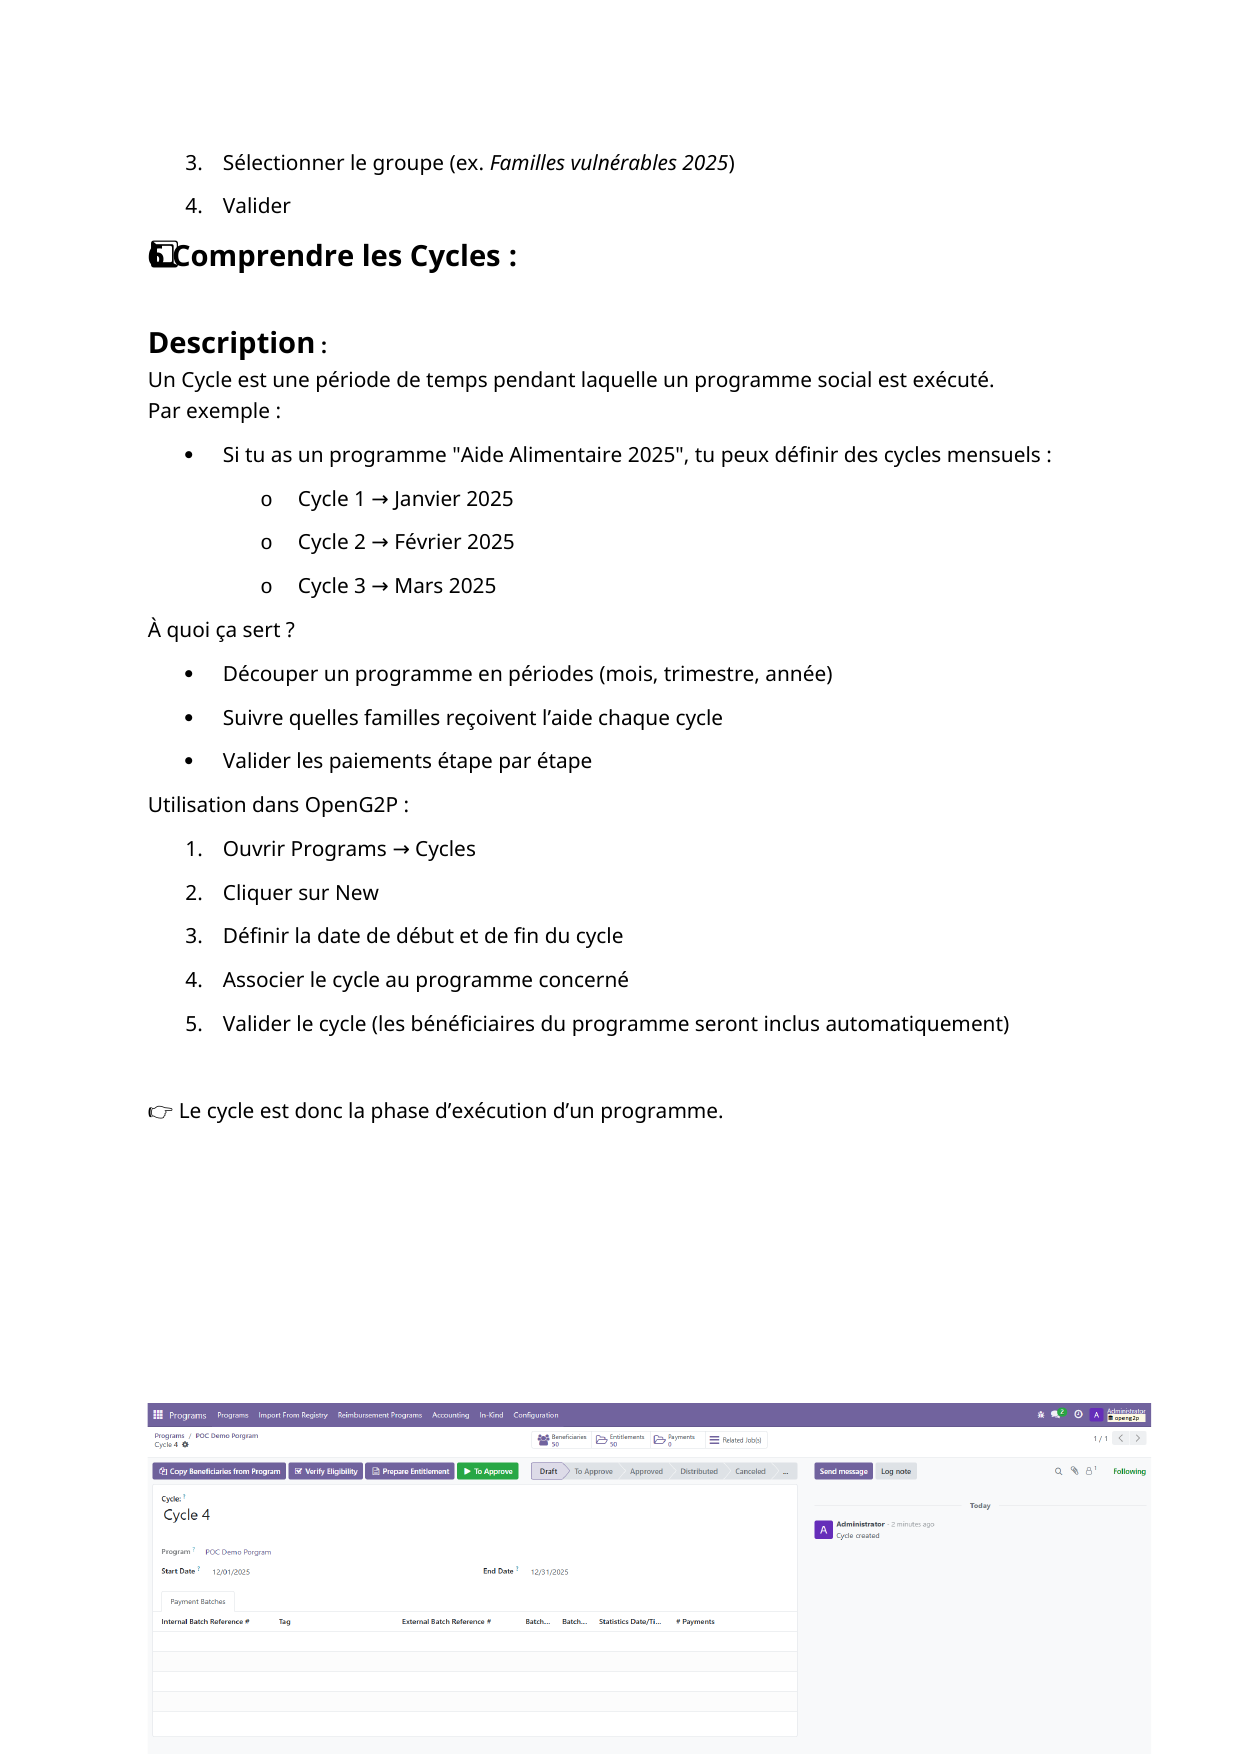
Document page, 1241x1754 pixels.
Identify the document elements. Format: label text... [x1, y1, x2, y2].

list Cycle 1 → Janvier 2025 [260, 484, 1093, 512]
list Valider [185, 191, 1093, 220]
list Valider les paiements étape par étape [185, 746, 1093, 775]
list Sélectionner le groupe (ex. Familles vulnérables 2025) [185, 148, 1093, 176]
list Si tu as un programme "Aide Alimentaire 2025", tu peux définir des cycles mensuels : [185, 440, 1093, 468]
list Ouvrir Programs → Cycles [185, 834, 1093, 862]
list Définir la date de début et de fin du cycle [185, 921, 1093, 950]
list Cycle 2 → Février 2025 [260, 527, 1093, 556]
list Découper un programme en périodes (mois, trimestre, année) [185, 659, 1093, 687]
text 6️⃣ Comprendre les Cycles : Description : Un Cycle est une période de temps pendant laquelle un programme social est exécuté. Par exemple : [148, 235, 1093, 424]
list Cliquer sur New [185, 878, 1093, 906]
list Cycle 3 → Mars 2025 [260, 571, 1093, 600]
list Associer le cycle au programme concerné [185, 965, 1093, 994]
list Valider le cycle (les bénéficiaires du programme seront inclus automatiquement) [185, 1009, 1093, 1037]
list Suivre quelles familles reçoivent l’aide chaque cycle [185, 703, 1093, 731]
text À quoi ça sert ? [148, 615, 1093, 644]
text 👉 Le cycle est donc la phase d’exécution d’un programme. [148, 1096, 1093, 1125]
text Utilisation dans OpenG2P : [148, 790, 1093, 819]
